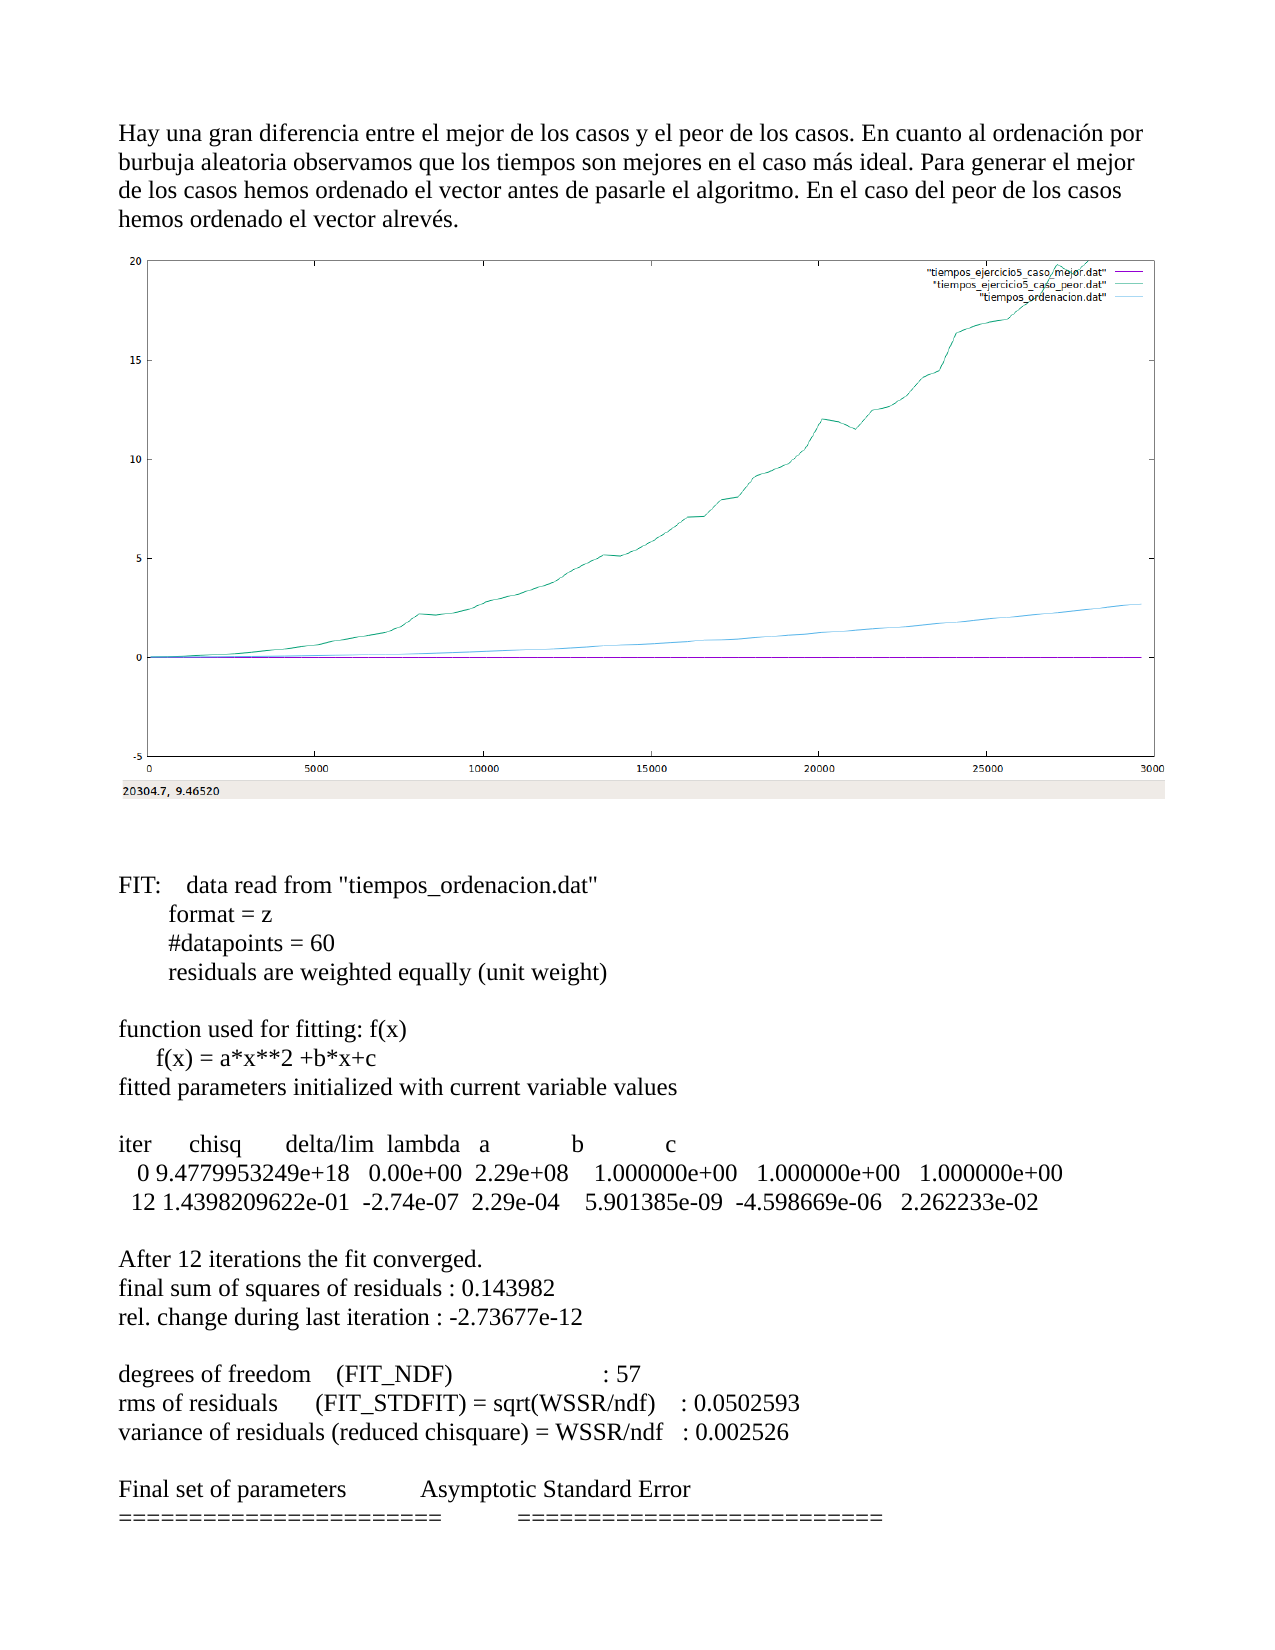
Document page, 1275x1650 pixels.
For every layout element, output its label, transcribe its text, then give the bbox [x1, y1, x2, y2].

text variance of residuals (reduced chisquare) = WSSR/ndf : 0.002526 [118, 1417, 1157, 1446]
picture [122, 249, 1165, 799]
text Final set of parameters Asymptotic Standard Error [118, 1474, 1157, 1503]
text degrees of freedom (FIT_NDF) : 57 [118, 1359, 1157, 1388]
text Hay una gran diferencia entre el mejor de los casos y el peor de los casos. En cuanto al ordenación por burbuja aleatoria observamos que los tiempos son mejores en el caso más ideal. Para generar el mejor de los casos hemos ordenado el vector antes de pasarle el algoritmo. En el caso del peor de los casos hemos ordenado el vector alrevés. [118, 118, 1157, 233]
text FIT: data read from "tiempos_ordenacion.dat" [118, 871, 1157, 899]
text ======================= ========================== [118, 1503, 1157, 1532]
text After 12 iterations the fit converged. [118, 1244, 1157, 1273]
text final sum of squares of residuals : 0.143982 [118, 1273, 1157, 1302]
text fitted parameters initialized with current variable values [118, 1072, 1157, 1101]
text rel. change during last iteration : -2.73677e-12 [118, 1302, 1157, 1331]
text 0 9.4779953249e+18 0.00e+00 2.29e+08 1.000000e+00 1.000000e+00 1.000000e+00 [118, 1158, 1157, 1187]
text 12 1.4398209622e-01 -2.74e-07 2.29e-04 5.901385e-09 -4.598669e-06 2.262233e-02 [118, 1187, 1157, 1216]
text f(x) = a*x**2 +b*x+c [118, 1043, 1157, 1072]
text rms of residuals (FIT_STDFIT) = sqrt(WSSR/ndf) : 0.0502593 [118, 1388, 1157, 1417]
text format = z [118, 899, 1157, 928]
text iter chisq delta/lim lambda a b c [118, 1129, 1157, 1158]
text function used for fitting: f(x) [118, 1014, 1157, 1043]
text residuals are weighted equally (unit weight) [118, 957, 1157, 986]
text #datapoints = 60 [118, 928, 1157, 957]
